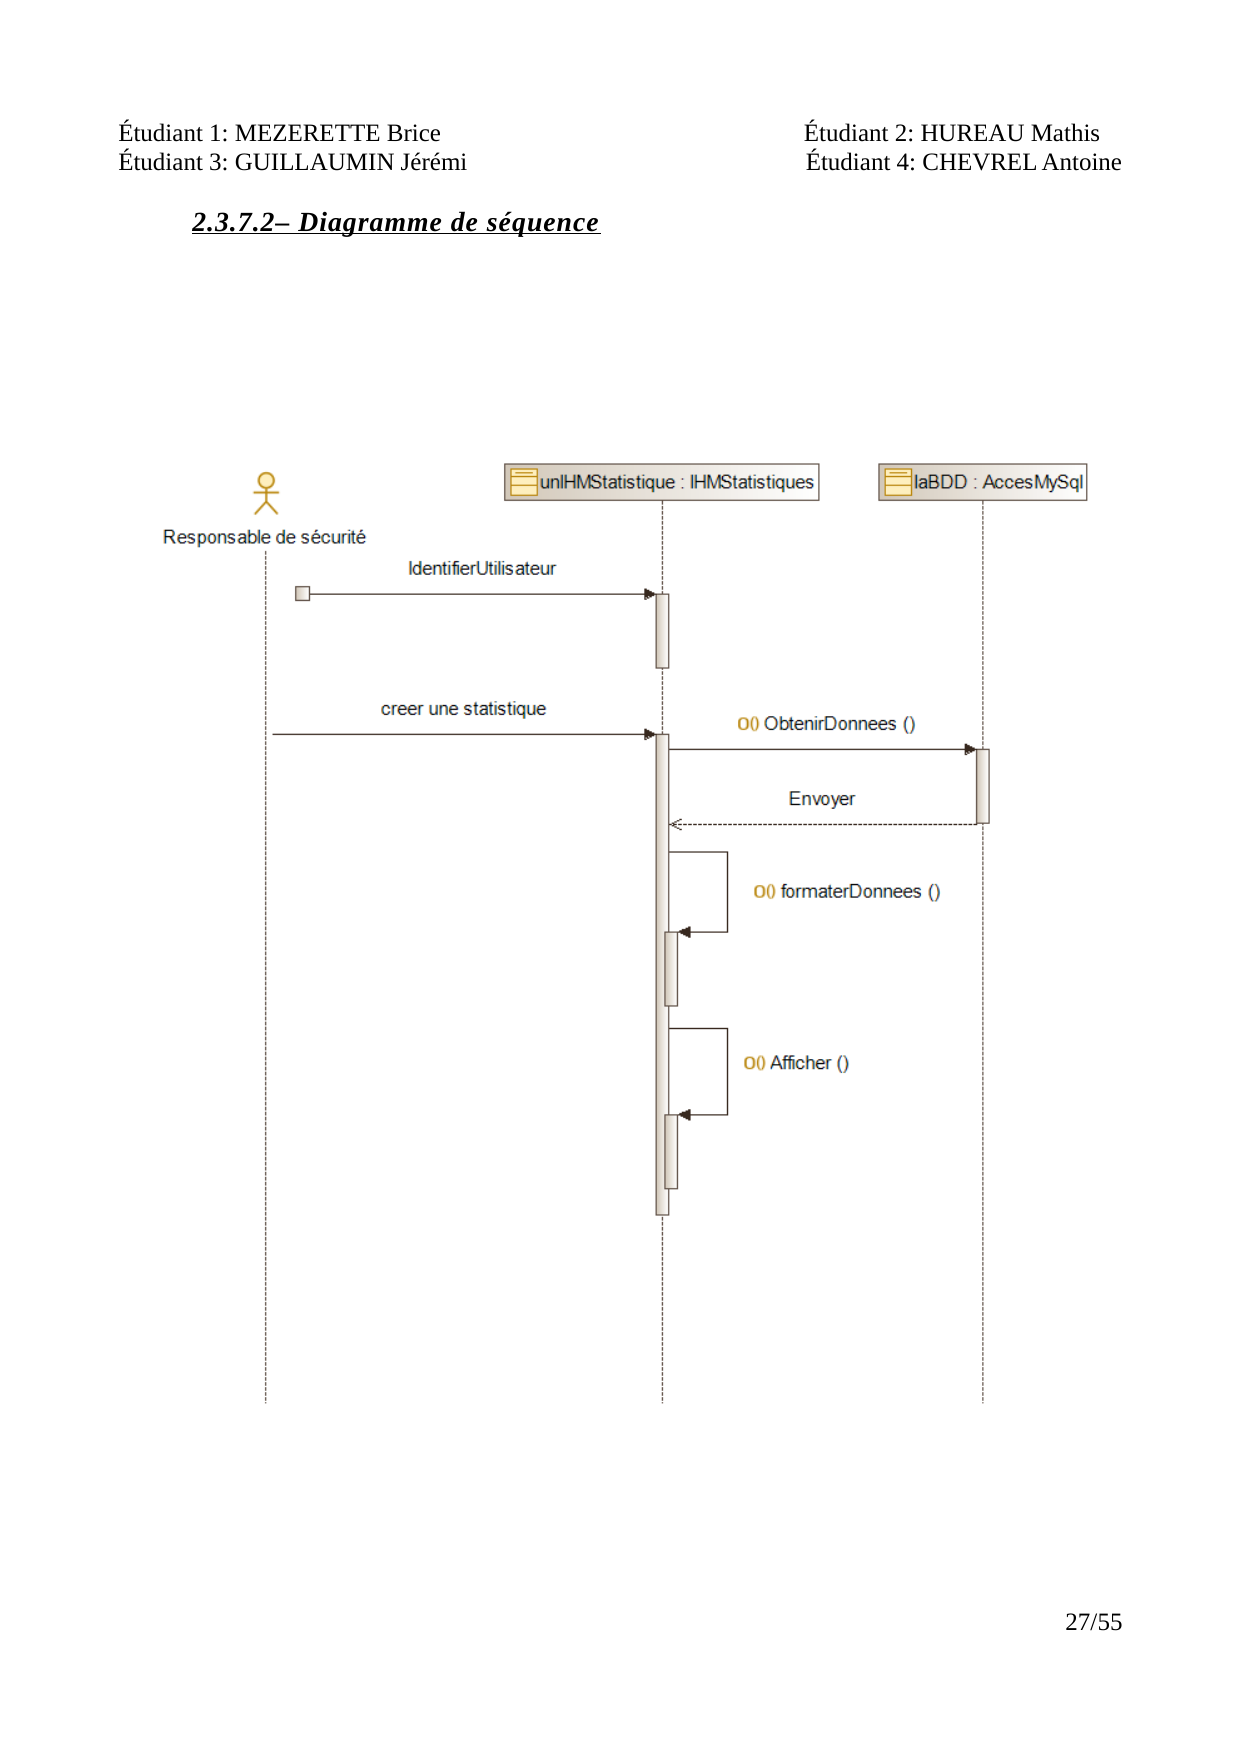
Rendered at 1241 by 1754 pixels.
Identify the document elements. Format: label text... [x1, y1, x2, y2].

subtitle 2.3.7.2– Diagramme de séquence [118, 205, 1122, 237]
picture [140, 452, 1100, 1416]
